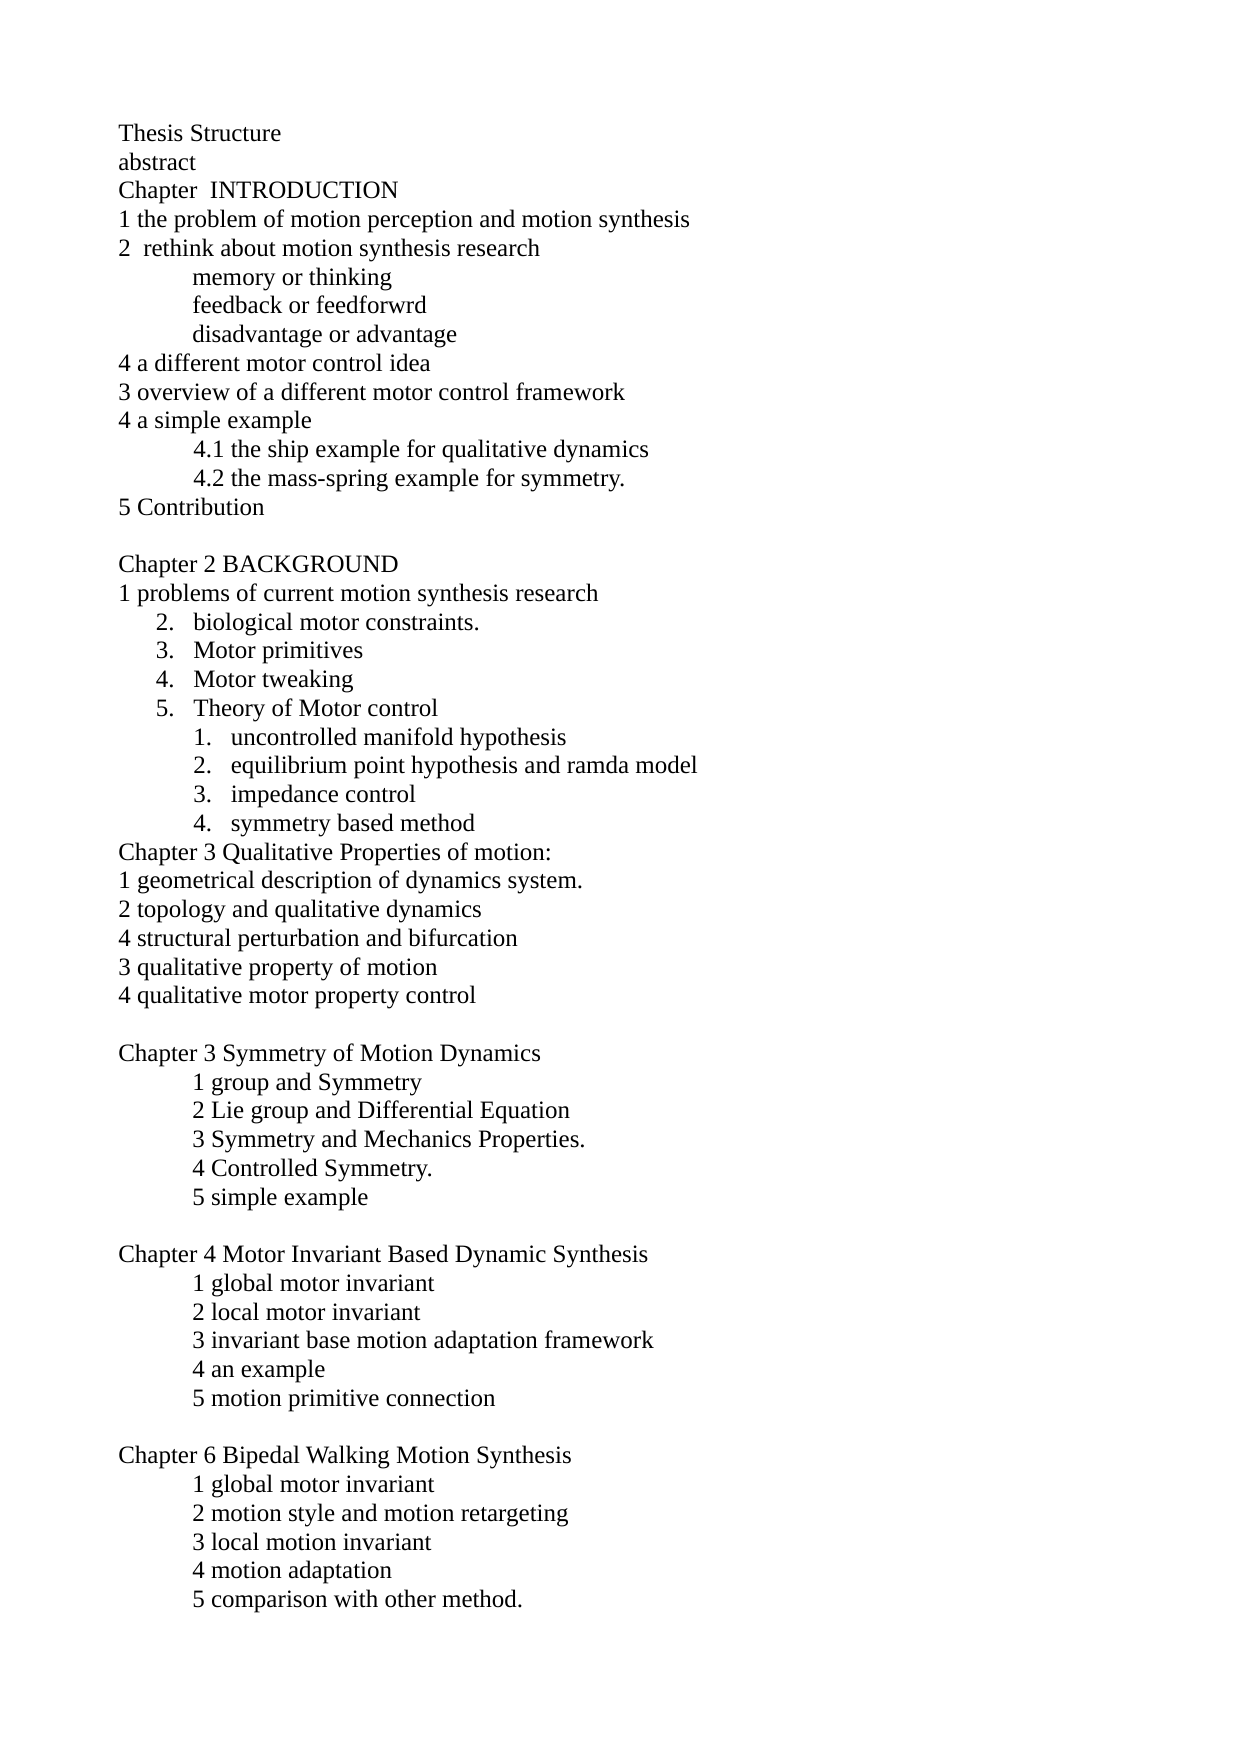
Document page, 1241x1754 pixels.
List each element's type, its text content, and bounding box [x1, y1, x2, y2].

text 4 Controlled Symmetry. [118, 1153, 1122, 1182]
text feedback or feedforwrd [118, 291, 1122, 319]
text 4 structural perturbation and bifurcation [118, 923, 1122, 952]
text 3 invariant base motion adaptation framework [118, 1326, 1122, 1354]
text abstract [118, 147, 1122, 176]
text Thesis Structure [118, 118, 1122, 147]
text 5 Contribution [118, 492, 1122, 521]
list Motor tweaking [156, 664, 1122, 693]
text 2 motion style and motion retargeting [118, 1498, 1122, 1527]
list Motor primitives [156, 636, 1122, 664]
text 1 global motor invariant [118, 1268, 1122, 1297]
text 2 Lie group and Differential Equation [118, 1096, 1122, 1124]
text 2 topology and qualitative dynamics [118, 894, 1122, 923]
text Chapter 4 Motor Invariant Based Dynamic Synthesis [118, 1239, 1122, 1268]
text 1 group and Symmetry [118, 1067, 1122, 1096]
text 4 a different motor control idea [118, 348, 1122, 377]
text 4 motion adaptation [118, 1556, 1122, 1584]
list the mass-spring example for symmetry. [193, 463, 1122, 492]
text 4 an example [118, 1354, 1122, 1383]
text Chapter 3 Qualitative Properties of motion: [118, 837, 1122, 866]
text Chapter 2 BACKGROUND [118, 549, 1122, 578]
text 3 overview of a different motor control framework [118, 377, 1122, 406]
text 4 a simple example [118, 406, 1122, 434]
text 2 local motor invariant [118, 1297, 1122, 1326]
text Chapter INTRODUCTION [118, 176, 1122, 204]
text 1 geometrical description of dynamics system. [118, 866, 1122, 894]
list equilibrium point hypothesis and ramda model [193, 751, 1122, 779]
text 5 simple example [118, 1182, 1122, 1211]
text 1 the problem of motion perception and motion synthesis [118, 204, 1122, 233]
list Theory of Motor control [156, 693, 1122, 722]
text 4 qualitative motor property control [118, 981, 1122, 1009]
list impedance control [193, 779, 1122, 808]
text 3 Symmetry and Mechanics Properties. [118, 1124, 1122, 1153]
list biological motor constraints. [156, 607, 1122, 636]
text 1 global motor invariant [118, 1469, 1122, 1498]
text 3 local motion invariant [118, 1527, 1122, 1556]
text memory or thinking [118, 262, 1122, 291]
text 5 motion primitive connection [118, 1383, 1122, 1412]
text Chapter 3 Symmetry of Motion Dynamics [118, 1038, 1122, 1067]
list symmetry based method [193, 808, 1122, 837]
text 1 problems of current motion synthesis research [118, 578, 1122, 607]
text 5 comparison with other method. [118, 1584, 1122, 1613]
text Chapter 6 Bipedal Walking Motion Synthesis [118, 1441, 1122, 1469]
text 3 qualitative property of motion [118, 952, 1122, 981]
text 2 rethink about motion synthesis research [118, 233, 1122, 262]
text disadvantage or advantage [118, 319, 1122, 348]
list uncontrolled manifold hypothesis [193, 722, 1122, 751]
list the ship example for qualitative dynamics [193, 434, 1122, 463]
